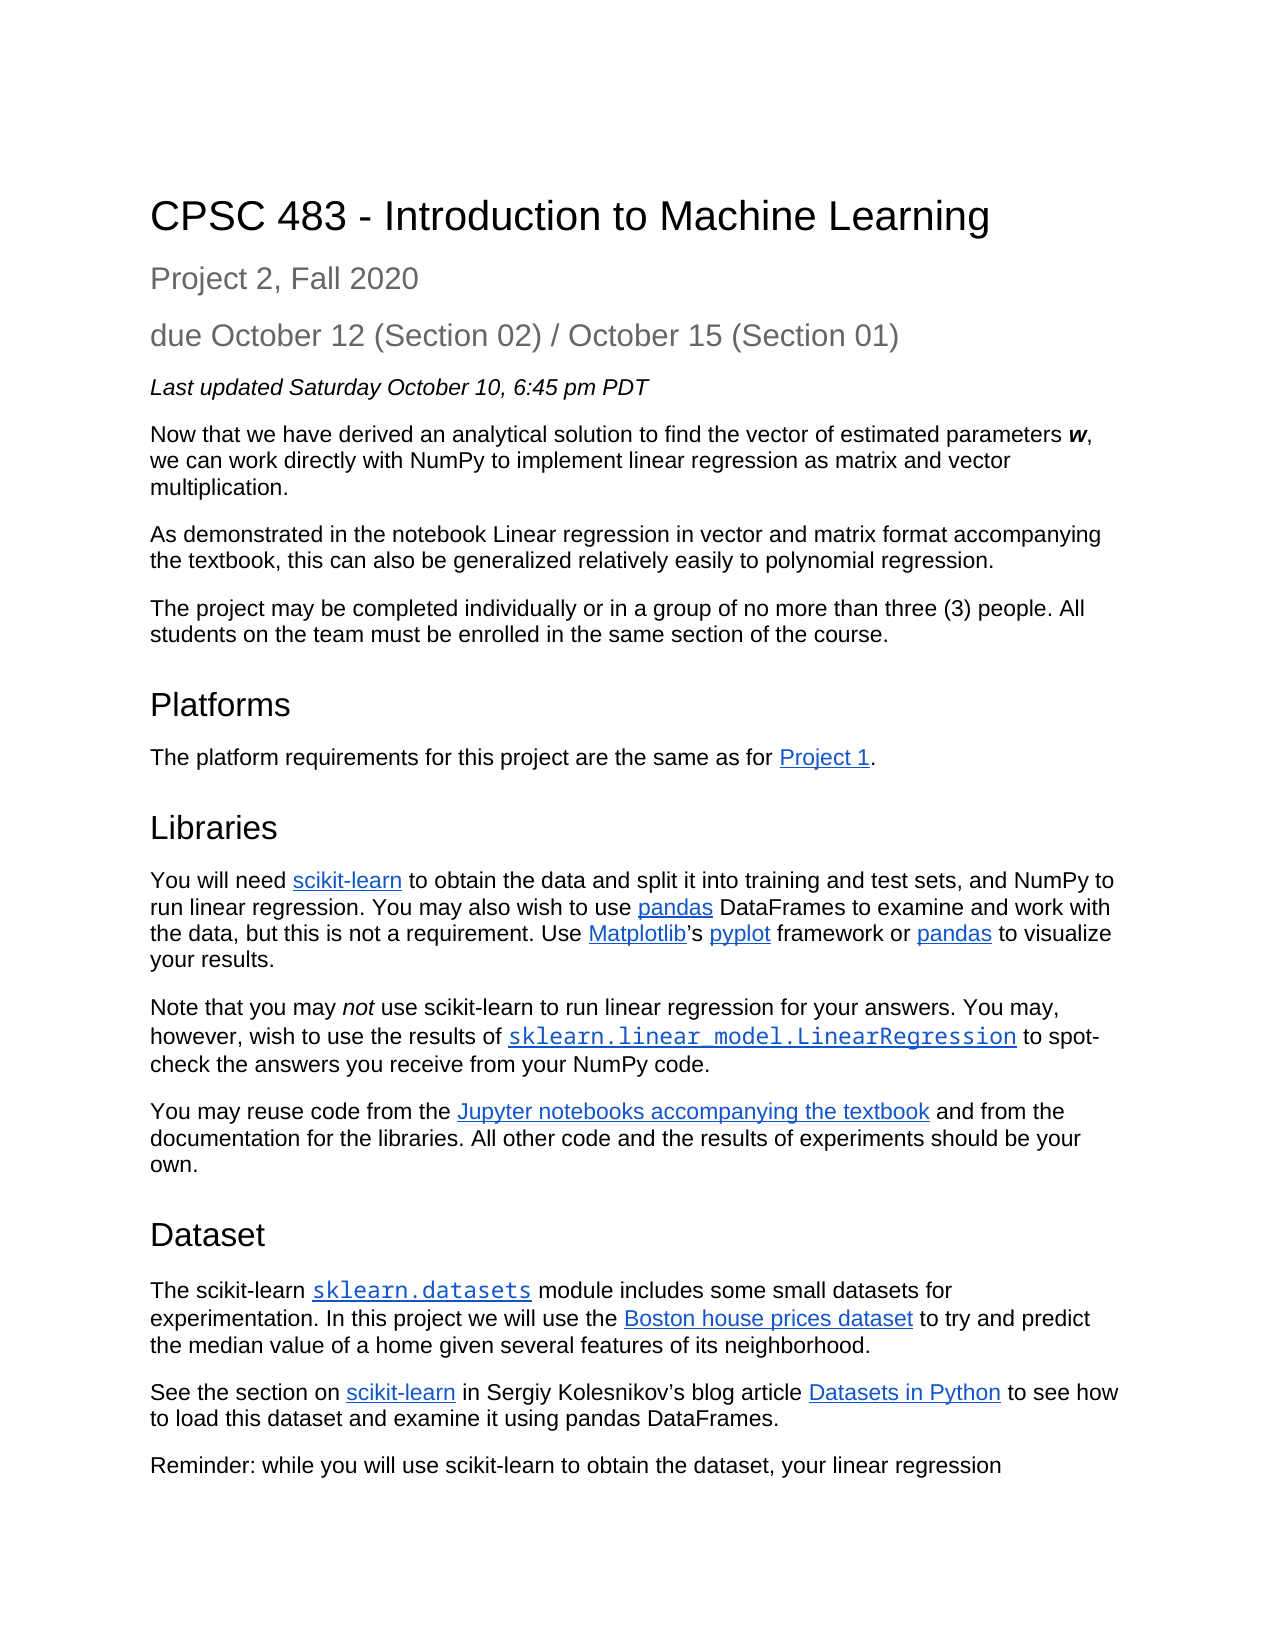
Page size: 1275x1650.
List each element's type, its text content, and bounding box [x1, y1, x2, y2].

subtitle Project 2, Fall 2020 [150, 260, 1125, 296]
text As demonstrated in the notebook Linear regression in vector and matrix format accompanying the textbook, this can also be generalized relatively easily to polynomial regression. [150, 521, 1125, 574]
subtitle Platforms [150, 685, 1125, 723]
text Note that you may not use scikit-learn to run linear regression for your answers. You may, however, wish to use the results of sklearn.linear_model.LinearRegression to spot-check the answers you receive from your NumPy code. [150, 993, 1125, 1077]
text The project may be completed individually or in a group of no more than three (3) people. All students on the team must be enrolled in the same section of the course. [150, 594, 1125, 647]
text The scikit-learn sklearn.datasets module includes some small datasets for experimentation. In this project we will use the Boston house prices dataset to try and predict the median value of a home given several features of its neighborhood. [150, 1274, 1125, 1358]
text You will need scikit-learn to obtain the data and split it into training and test sets, and NumPy to run linear regression. You may also wish to use pandas DataFrames to examine and work with the data, but this is not a requirement. Use Matplotlib’s pyplot framework or pandas to visualize your results. [150, 867, 1125, 973]
text Now that we have derived an analytical solution to find the vector of estimated parameters w, we can work directly with NumPy to implement linear regression as matrix and vector multiplication. [150, 421, 1125, 500]
text Last updated Saturday October 10, 6:45 pm PDT [150, 374, 1125, 400]
text The platform requirements for this project are the same as for Project 1. [150, 744, 1125, 770]
subtitle due October 12 (Section 02) / October 15 (Section 01) [150, 317, 1125, 353]
subtitle Dataset [150, 1215, 1125, 1253]
text Reminder: while you will use scikit-learn to obtain the dataset, your linear regression [150, 1452, 1125, 1479]
text See the section on scikit-learn in Sergiy Kolesnikov’s blog article Datasets in Python to see how to load this dataset and examine it using pandas DataFrames. [150, 1379, 1125, 1432]
subtitle CPSC 483 - Introduction to Machine Learning [150, 192, 1125, 239]
subtitle Libraries [150, 808, 1125, 846]
text You may reuse code from the Jupyter notebooks accompanying the textbook and from the documentation for the libraries. All other code and the results of experiments should be your own. [150, 1098, 1125, 1177]
